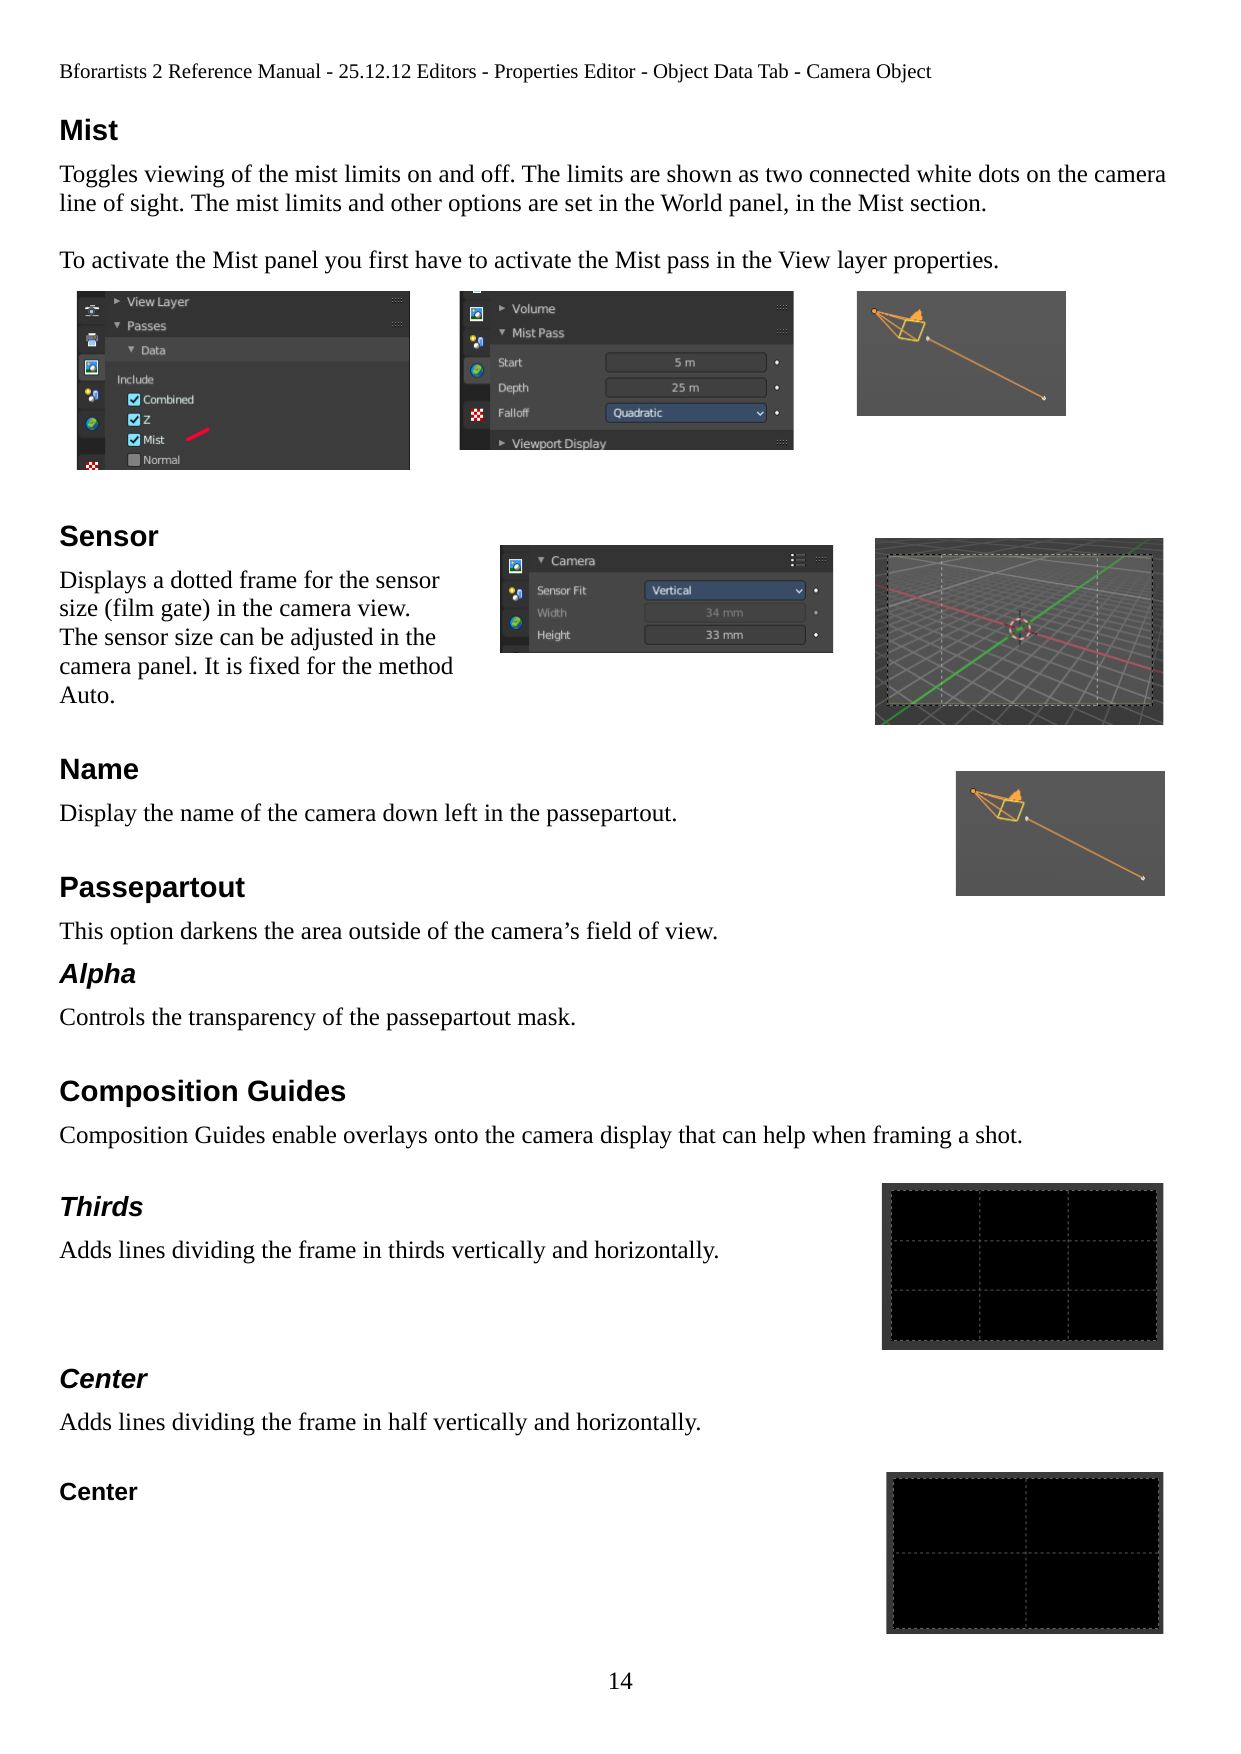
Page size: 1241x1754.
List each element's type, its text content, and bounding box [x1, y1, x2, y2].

text Display the name of the camera down left in the passepartout. [59, 798, 955, 827]
text Controls the transparency of the passepartout mask. [59, 1002, 1181, 1031]
picture [856, 291, 1066, 416]
text Toggles viewing of the mist limits on and off. The limits are shown as two connected white dots on the camera line of sight. The mist limits and other options are set in the World panel, in the Mist section. [59, 159, 1181, 216]
subtitle Alpha [59, 958, 1181, 989]
picture [875, 538, 1164, 725]
subtitle Mist [59, 113, 1181, 146]
text Composition Guides enable overlays onto the camera display that can help when framing a shot. [59, 1120, 1181, 1149]
text To activate the Mist panel you first have to activate the Mist pass in the View layer properties. [59, 245, 1181, 274]
subtitle Center [59, 1362, 1181, 1394]
subtitle [1164, 1190, 1181, 1222]
text The sensor size can be adjusted in the camera panel. It is fixed for the method Auto. [59, 622, 875, 708]
subtitle Sensor [59, 518, 1181, 552]
picture [459, 291, 794, 450]
picture [76, 291, 410, 470]
subtitle Center [59, 1477, 886, 1505]
subtitle [1164, 1477, 1181, 1505]
text Displays a dotted frame for the sensor size (film gate) in the camera view. [59, 565, 500, 622]
subtitle Composition Guides [59, 1074, 1181, 1108]
text Adds lines dividing the frame in thirds vertically and horizontally. [59, 1235, 881, 1263]
text This option darkens the area outside of the camera’s field of view. [59, 916, 1181, 945]
picture [886, 1472, 1164, 1634]
picture [955, 771, 1165, 896]
subtitle Passepartout [59, 870, 1181, 904]
subtitle Thirds [59, 1190, 881, 1222]
picture [500, 545, 834, 653]
text [834, 565, 875, 622]
subtitle Name [59, 752, 1181, 786]
picture [881, 1183, 1164, 1350]
text Adds lines dividing the frame in half vertically and horizontally. [59, 1407, 1181, 1435]
